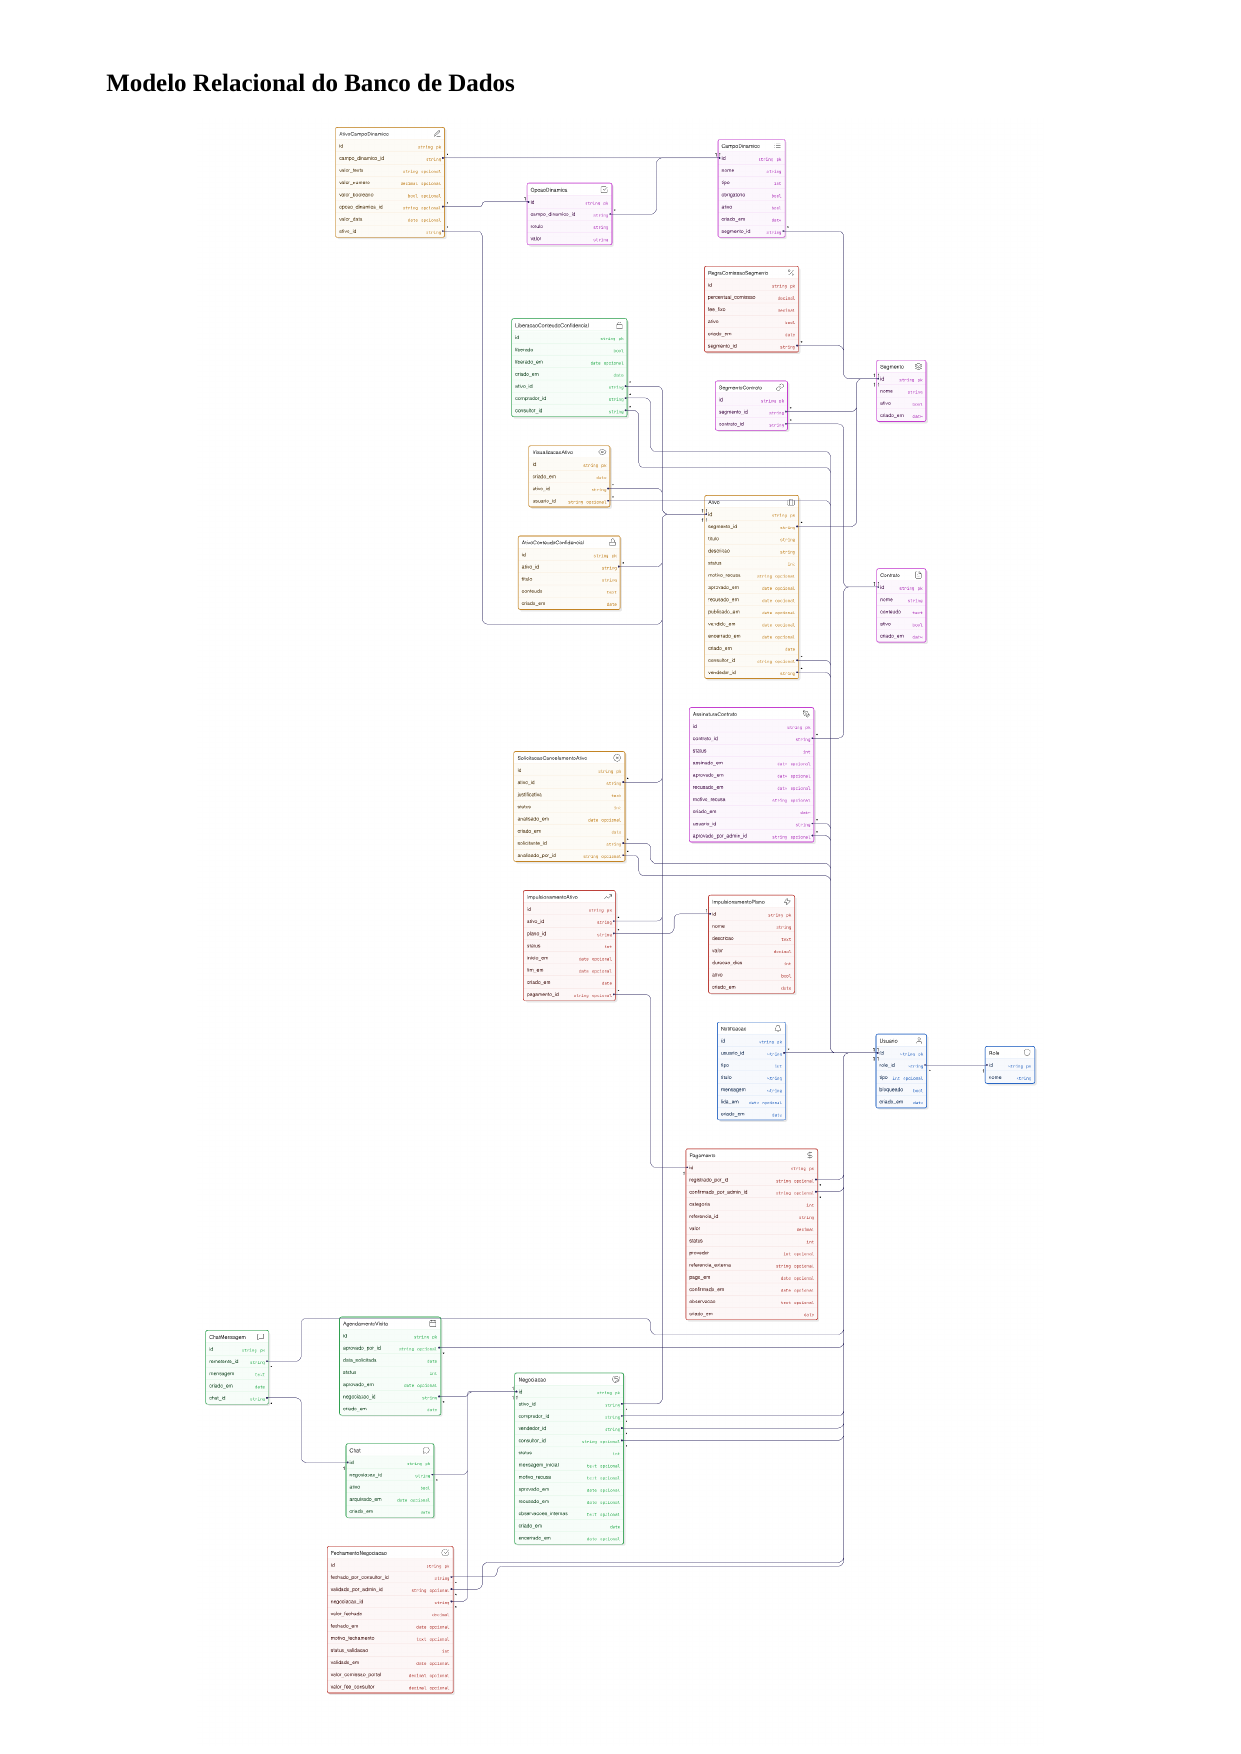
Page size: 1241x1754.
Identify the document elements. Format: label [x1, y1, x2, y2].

picture [196, 118, 1044, 1746]
